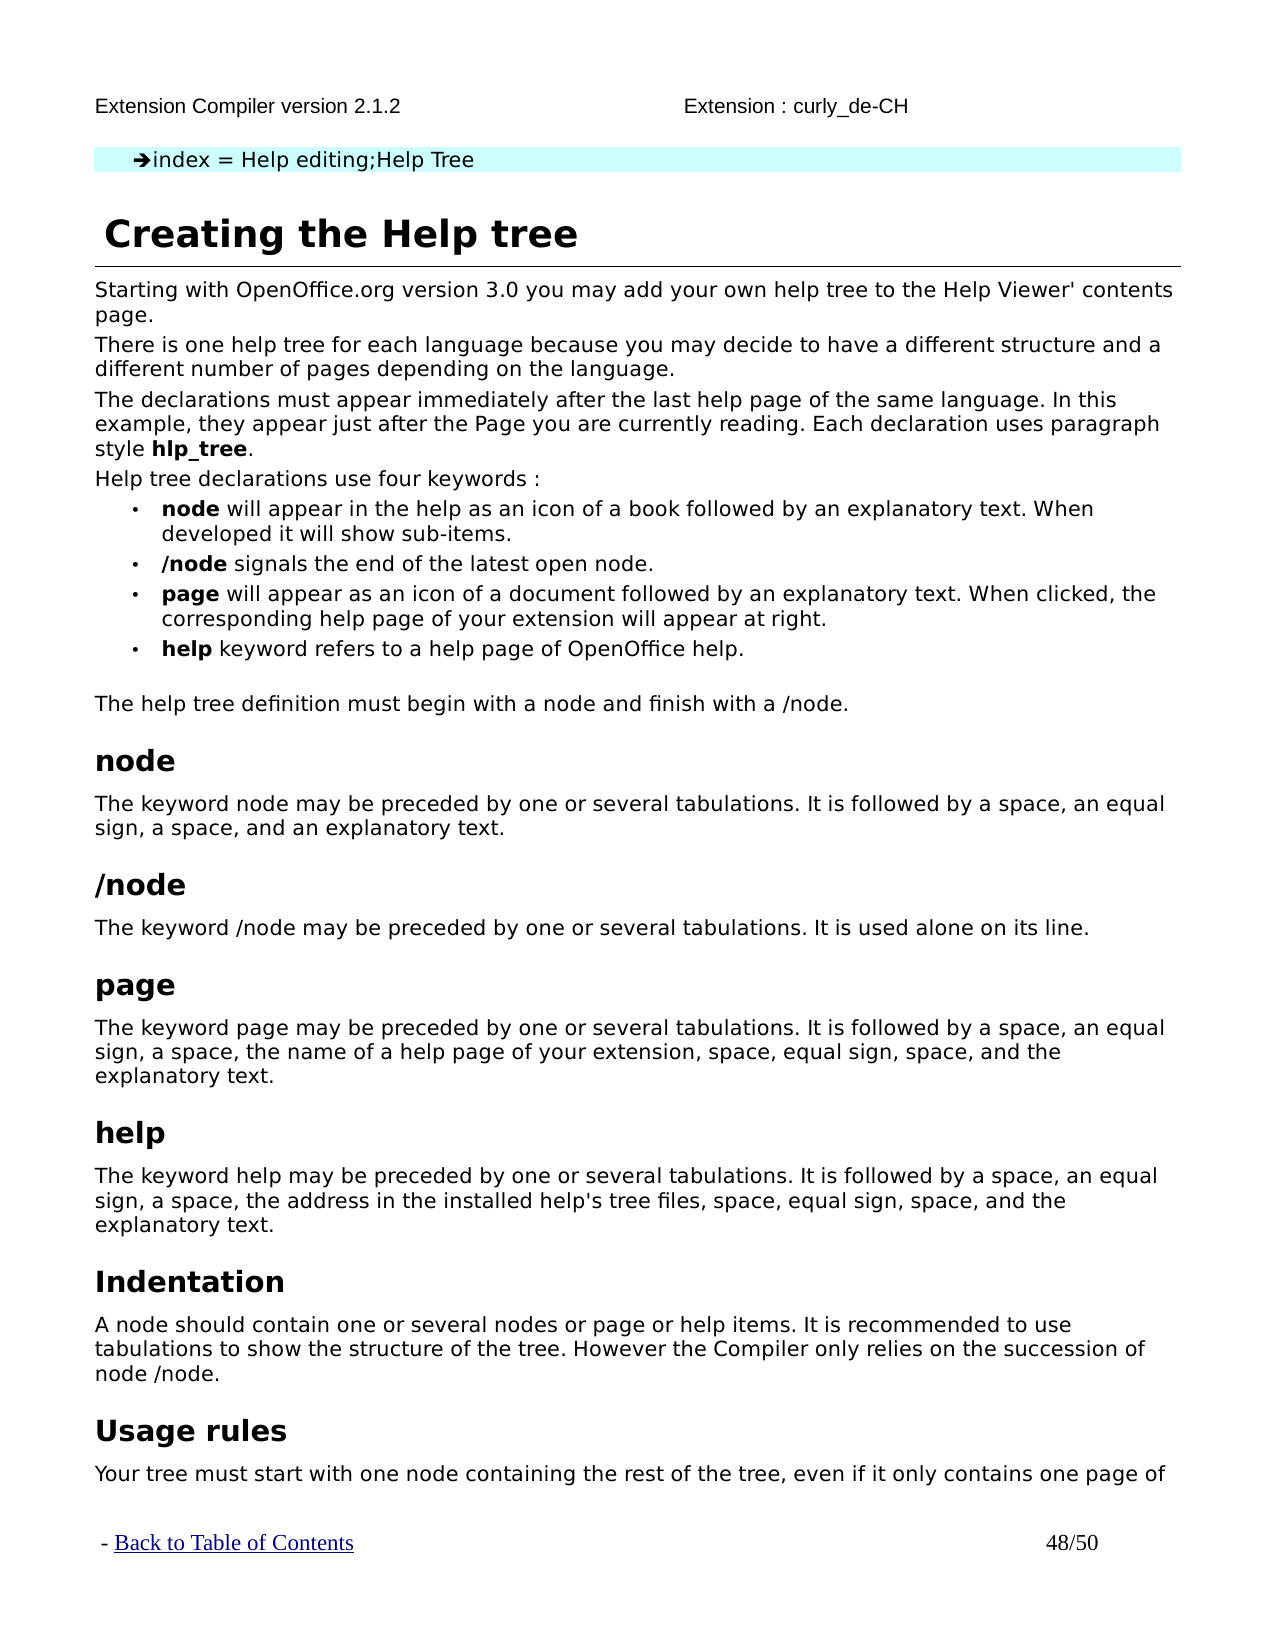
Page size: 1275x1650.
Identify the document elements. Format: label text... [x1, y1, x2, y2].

text There is one help tree for each language because you may decide to have a different structure and a different number of pages depending on the language. [94, 333, 1181, 382]
text Starting with OpenOffice.org version 3.0 you may add your own help tree to the Help Viewer' contents page. [94, 278, 1181, 327]
text Help tree declarations use four keywords : [94, 467, 1181, 491]
text Your tree must start with one node containing the rest of the tree, even if it only contains one page of [94, 1461, 1181, 1486]
text The keyword help may be preceded by one or several tabulations. It is followed by a space, an equal sign, a space, the address in the installed help's tree files, space, equal sign, space, and the explanatory text. [94, 1164, 1181, 1238]
text The help tree definition must begin with a node and finish with a /node. [94, 667, 1181, 716]
list page will appear as an icon of a document followed by an explanatory text. When clicked, the corresponding help page of your extension will appear at right. [132, 582, 1181, 631]
text Usage rules [94, 1414, 1181, 1448]
text The keyword /node may be preceded by one or several tabulations. It is used alone on its line. [94, 916, 1181, 940]
text The keyword node may be preceded by one or several tabulations. It is followed by a space, an equal sign, a space, and an explanatory text. [94, 792, 1181, 841]
text page [94, 968, 1181, 1002]
text The keyword page may be preceded by one or several tabulations. It is followed by a space, an equal sign, a space, the name of a help page of your extension, space, equal sign, space, and the explanatory text. [94, 1016, 1181, 1089]
text node [94, 744, 1181, 778]
text Creating the Help tree [94, 203, 1181, 266]
list index = Help editing;Help Tree [94, 147, 1181, 172]
text help [94, 1117, 1181, 1151]
text The declarations must appear immediately after the last help page of the same language. In this example, they appear just after the Page you are currently reading. Each declaration uses paragraph style hlp_tree. [94, 388, 1181, 461]
text A node should contain one or several nodes or page or help items. It is recommended to use tabulations to show the structure of the tree. However the Compiler only relies on the succession of node /node. [94, 1313, 1181, 1386]
text /node [94, 868, 1181, 902]
text Indentation [94, 1265, 1181, 1299]
list /node signals the end of the latest open node. [132, 552, 1181, 577]
list help keyword refers to a help page of OpenOffice help. [132, 637, 1181, 662]
list node will appear in the help as an icon of a book followed by an explanatory text. When developed it will show sub-items. [132, 497, 1181, 546]
